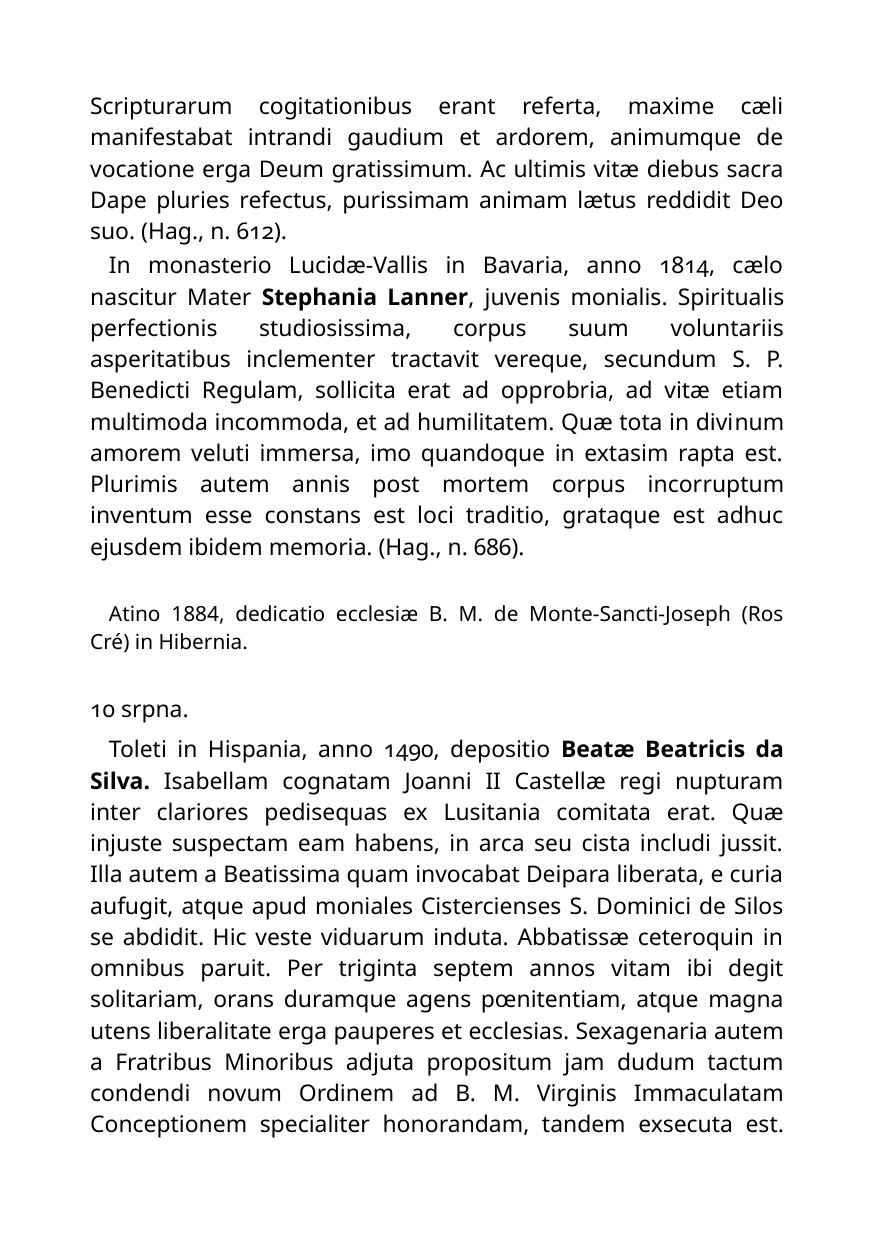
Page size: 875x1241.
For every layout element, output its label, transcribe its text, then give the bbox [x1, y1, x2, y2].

text Atino 1884, dedicatio ecclesiæ B. M. de Monte-Sancti-Joseph (Ros Cré) in Hibernia. [90, 599, 784, 656]
text Scripturarum cogitationibus erant referta, maxime cæli manifestabat intrandi gaudium et ardorem, animumque de vocatione erga Deum gratissimum. Ac ultimis vitæ diebus sacra Dape pluries refectus, purissimam animam lætus reddidit Deo suo. (Hag., n. 612). [90, 90, 784, 246]
text Toleti in Hispania, anno 1490, depositio Beatæ Beatricis da Silva. Isabellam cognatam Joanni II Castellæ regi nupturam inter clariores pedisequas ex Lusitania comitata erat. Quæ injuste suspectam eam habens, in arca seu cista includi jussit. Illa autem a Beatissima quam invocabat Deipara liberata, e curia aufugit, atque apud moniales Cistercienses S. Dominici de Silos se abdidit. Hic veste viduarum induta. Abbatissæ ceteroquin in omnibus paruit. Per triginta septem annos vitam ibi degit solitariam, orans duramque agens pœnitentiam, atque magna utens liberalitate erga pauperes et ecclesias. Sexagenaria autem a Fratribus Minoribus adjuta propositum jam dudum tactum condendi novum Ordinem ad B. M. Virginis Immaculatam Conceptionem specialiter hono­randam, tandem exsecuta est. [90, 733, 784, 1140]
text 10 srpna. [90, 693, 784, 724]
text In monasterio Lucidæ-Vallis in Bavaria, anno 1814, cælo nascitur Mater Stephania Lanner, juvenis monialis. Spiri­tualis perfectionis studiosissima, corpus suum voluntariis asperitatibus inclementer tractavit vereque, secundum S. P. Benedicti Regulam, sollicita erat ad opprobria, ad vitæ etiam multimoda incommoda, et ad humilitatem. Quæ tota in divi­num amorem veluti immersa, imo quandoque in extasim rapta est. Plurimis autem annis post mortem corpus incor­ruptum inventum esse constans est loci traditio, grataque est adhuc ejusdem ibidem memoria. (Hag., n. 686). [90, 249, 784, 562]
